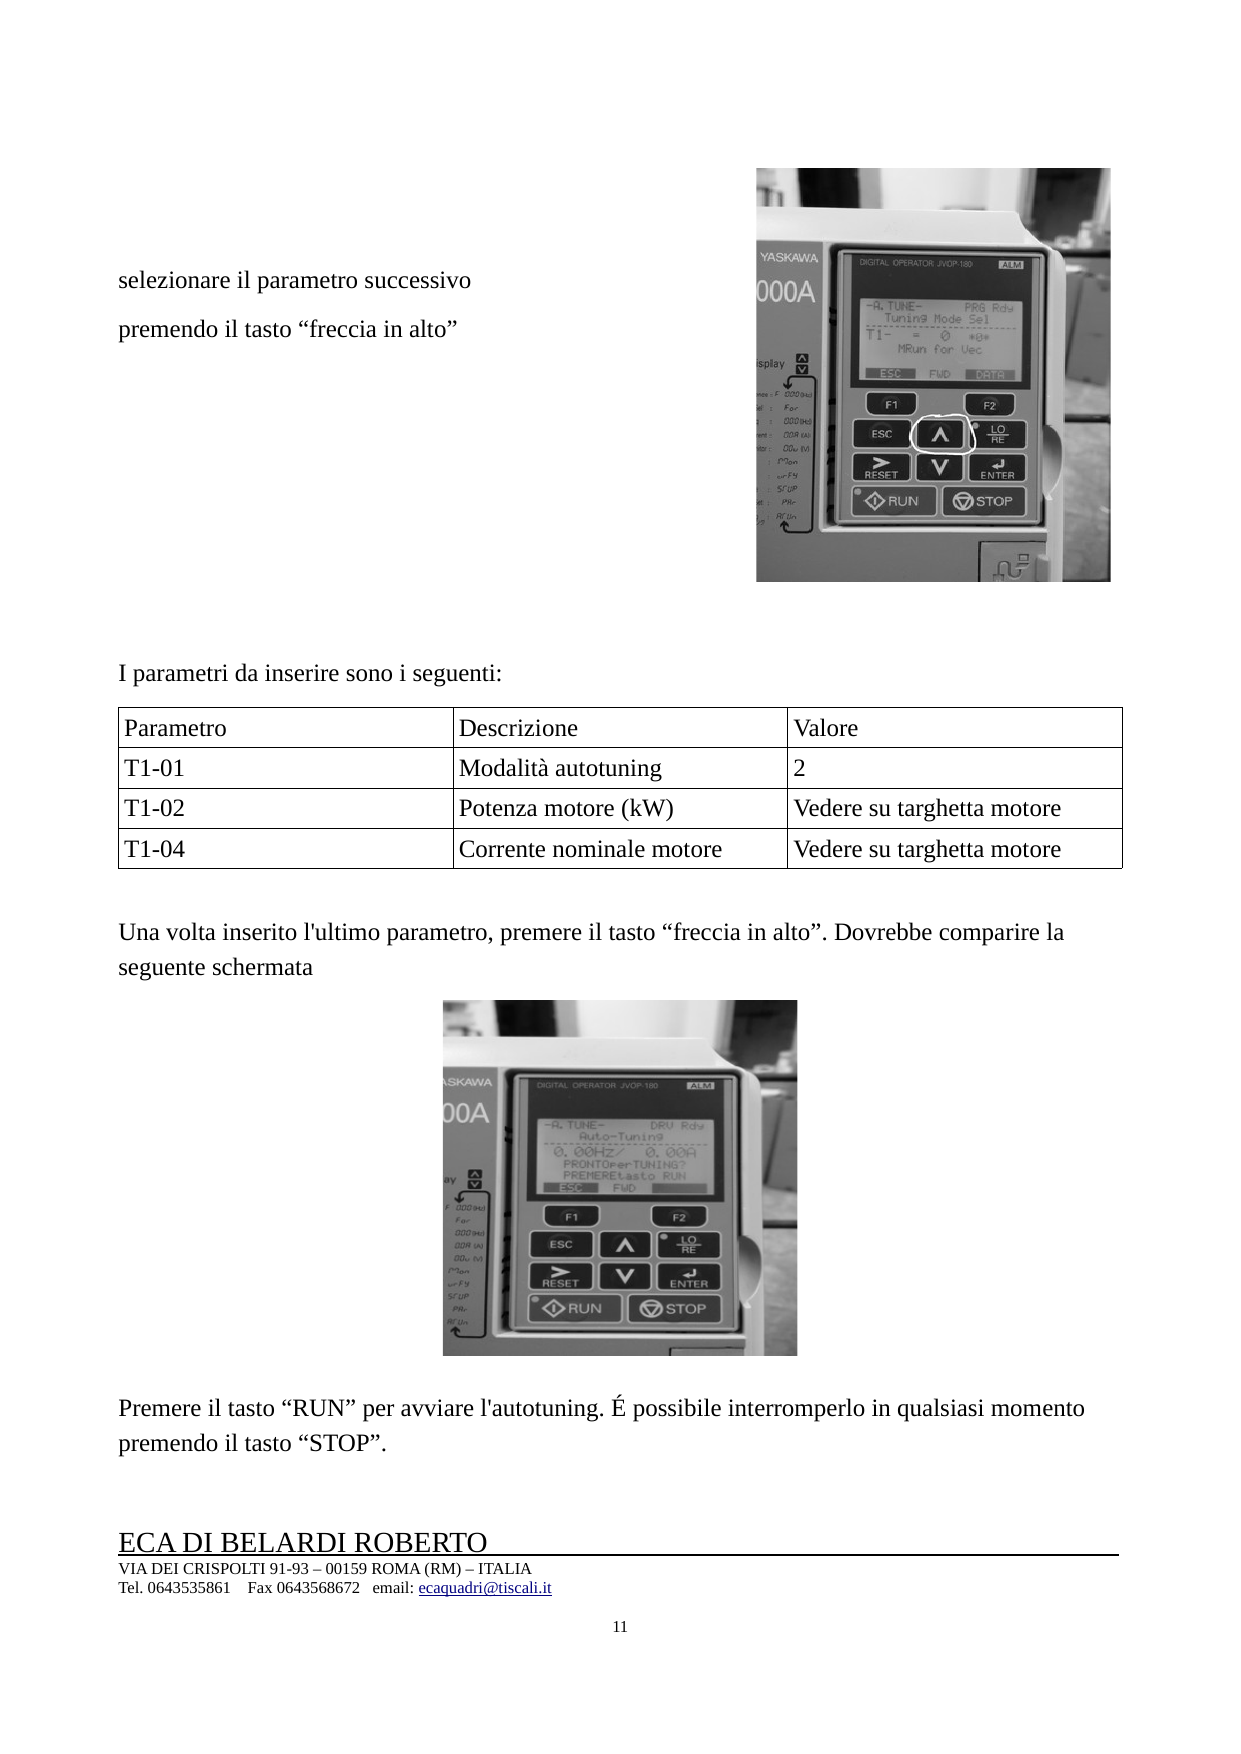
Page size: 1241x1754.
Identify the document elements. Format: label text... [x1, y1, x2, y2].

table_header Parametro [119, 708, 453, 747]
table_cell Potenza motore (kW) [454, 789, 787, 828]
table_cell Vedere su targhetta motore [788, 789, 1122, 828]
table_header Valore [788, 708, 1122, 747]
table_cell T1-01 [119, 748, 453, 787]
picture [442, 1000, 798, 1356]
table_header Descrizione [454, 708, 787, 747]
text Premere il tasto “RUN” per avviare l'autotuning. É possibile interromperlo in qualsiasi momento premendo il tasto “STOP”. [118, 1393, 1122, 1457]
table_cell T1-04 [119, 829, 453, 868]
table_cell Modalità autotuning [454, 748, 787, 787]
table_cell Corrente nominale motore [454, 829, 787, 868]
text selezionare il parametro successivo [118, 265, 756, 294]
text I parametri da inserire sono i seguenti: [118, 658, 1122, 687]
table_cell 2 [788, 748, 1122, 787]
table_cell T1-02 [119, 789, 453, 828]
picture [756, 168, 1111, 582]
text Una volta inserito l'ultimo parametro, premere il tasto “freccia in alto”. Dovrebbe comparire la seguente schermata [118, 917, 1122, 981]
text premendo il tasto “freccia in alto” [118, 314, 756, 343]
table_cell Vedere su targhetta motore [788, 829, 1122, 868]
